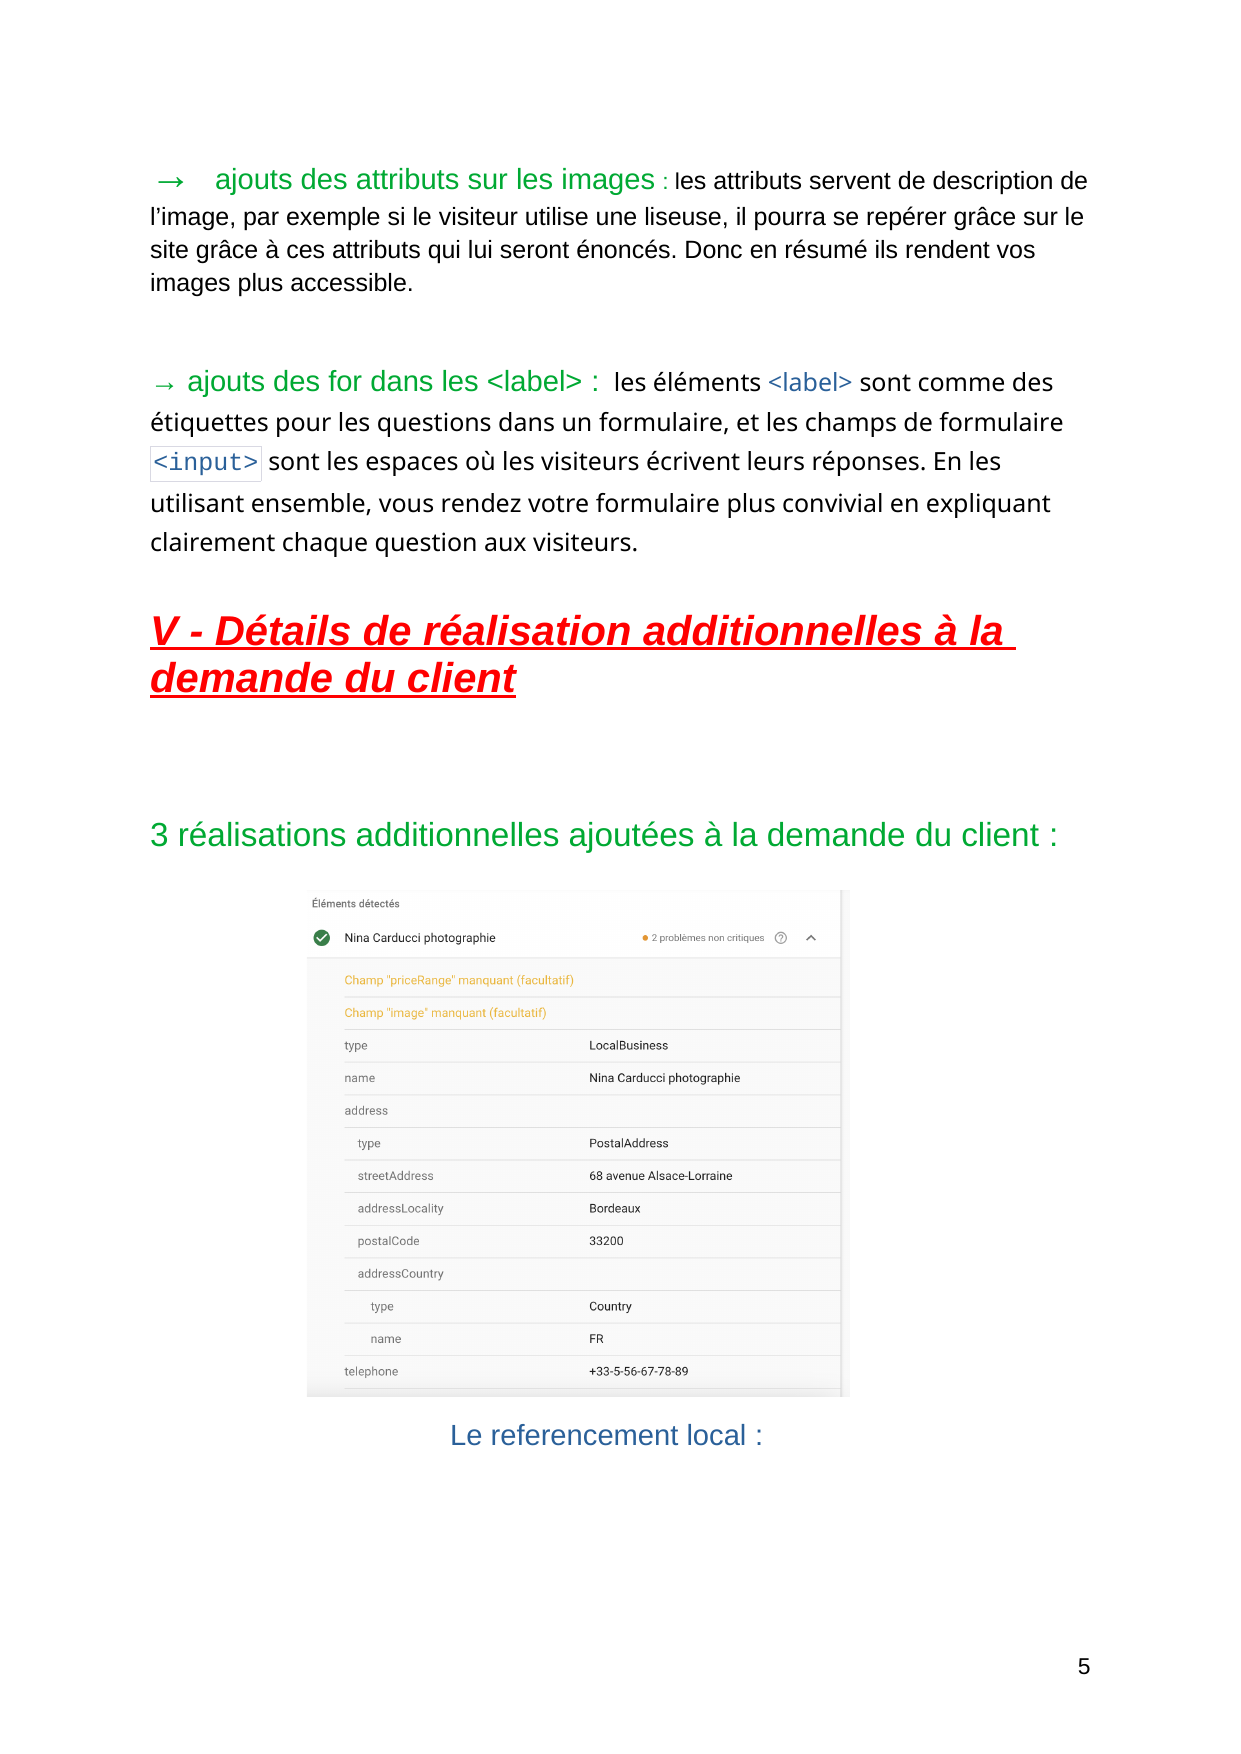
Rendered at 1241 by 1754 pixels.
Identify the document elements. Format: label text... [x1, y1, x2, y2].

text Le referencement local : [150, 1418, 1090, 1452]
text → ajouts des attributs sur les images : les attributs servent de description de l’image, par exemple si le visiteur utilise une liseuse, il pourra se repérer grâce sur le site grâce à ces attributs qui lui seront énoncés. Donc en résumé ils rendent vos images plus accessible. [150, 150, 1090, 297]
picture [306, 890, 850, 1397]
text → ajouts des for dans les <label> : les éléments <label> sont comme des étiquettes pour les questions dans un formulaire, et les champs de formulaire <input> sont les espaces où les visiteurs écrivent leurs réponses. En les utilisant ensemble, vous rendez votre formulaire plus convivial en expliquant clairement chaque question aux visiteurs. [150, 364, 1090, 559]
subtitle V - Détails de réalisation additionnelles à la demande du client [150, 606, 1090, 702]
subtitle 3 réalisations additionnelles ajoutées à la demande du client : [150, 815, 1090, 853]
